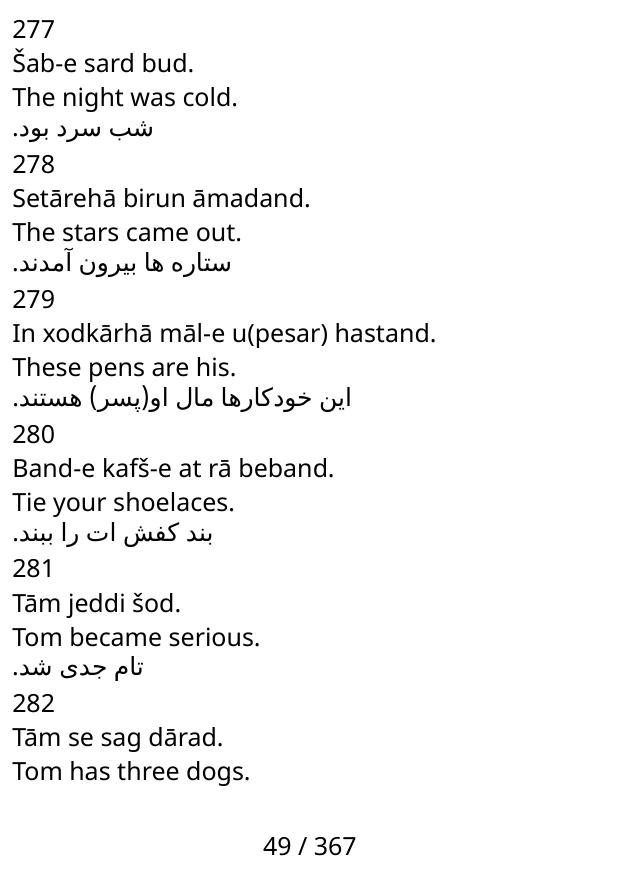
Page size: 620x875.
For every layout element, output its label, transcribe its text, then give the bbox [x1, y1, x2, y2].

text 279 [12, 282, 607, 316]
text The night was cold. [12, 80, 607, 114]
text Tom has three dogs. [12, 754, 607, 788]
text این خودکارها مال او(پسر) هستند. [12, 384, 607, 416]
text بند کفش ات را ببند. [12, 518, 607, 551]
text Šab-e sard bud. [12, 46, 607, 80]
text شب سرد بود. [12, 114, 607, 147]
text 277 [12, 12, 607, 46]
text These pens are his. [12, 350, 607, 384]
text 280 [12, 416, 607, 450]
text ستاره ها بیرون آمدند. [12, 249, 607, 282]
text تام جدی شد. [12, 653, 607, 686]
text The stars came out. [12, 215, 607, 249]
text 281 [12, 551, 607, 585]
text In xodkārhā māl-e u(pesar) hastand. [12, 316, 607, 350]
text Setāre‌hā birun āmadand. [12, 181, 607, 215]
text 278 [12, 147, 607, 181]
text Band-e kafš-e ‌at rā beband. [12, 450, 607, 484]
text Tom became serious. [12, 619, 607, 653]
text 282 [12, 686, 607, 720]
text Tie your shoelaces. [12, 484, 607, 518]
text Tām se sag dārad. [12, 720, 607, 754]
text Tām jeddi šod. [12, 585, 607, 619]
